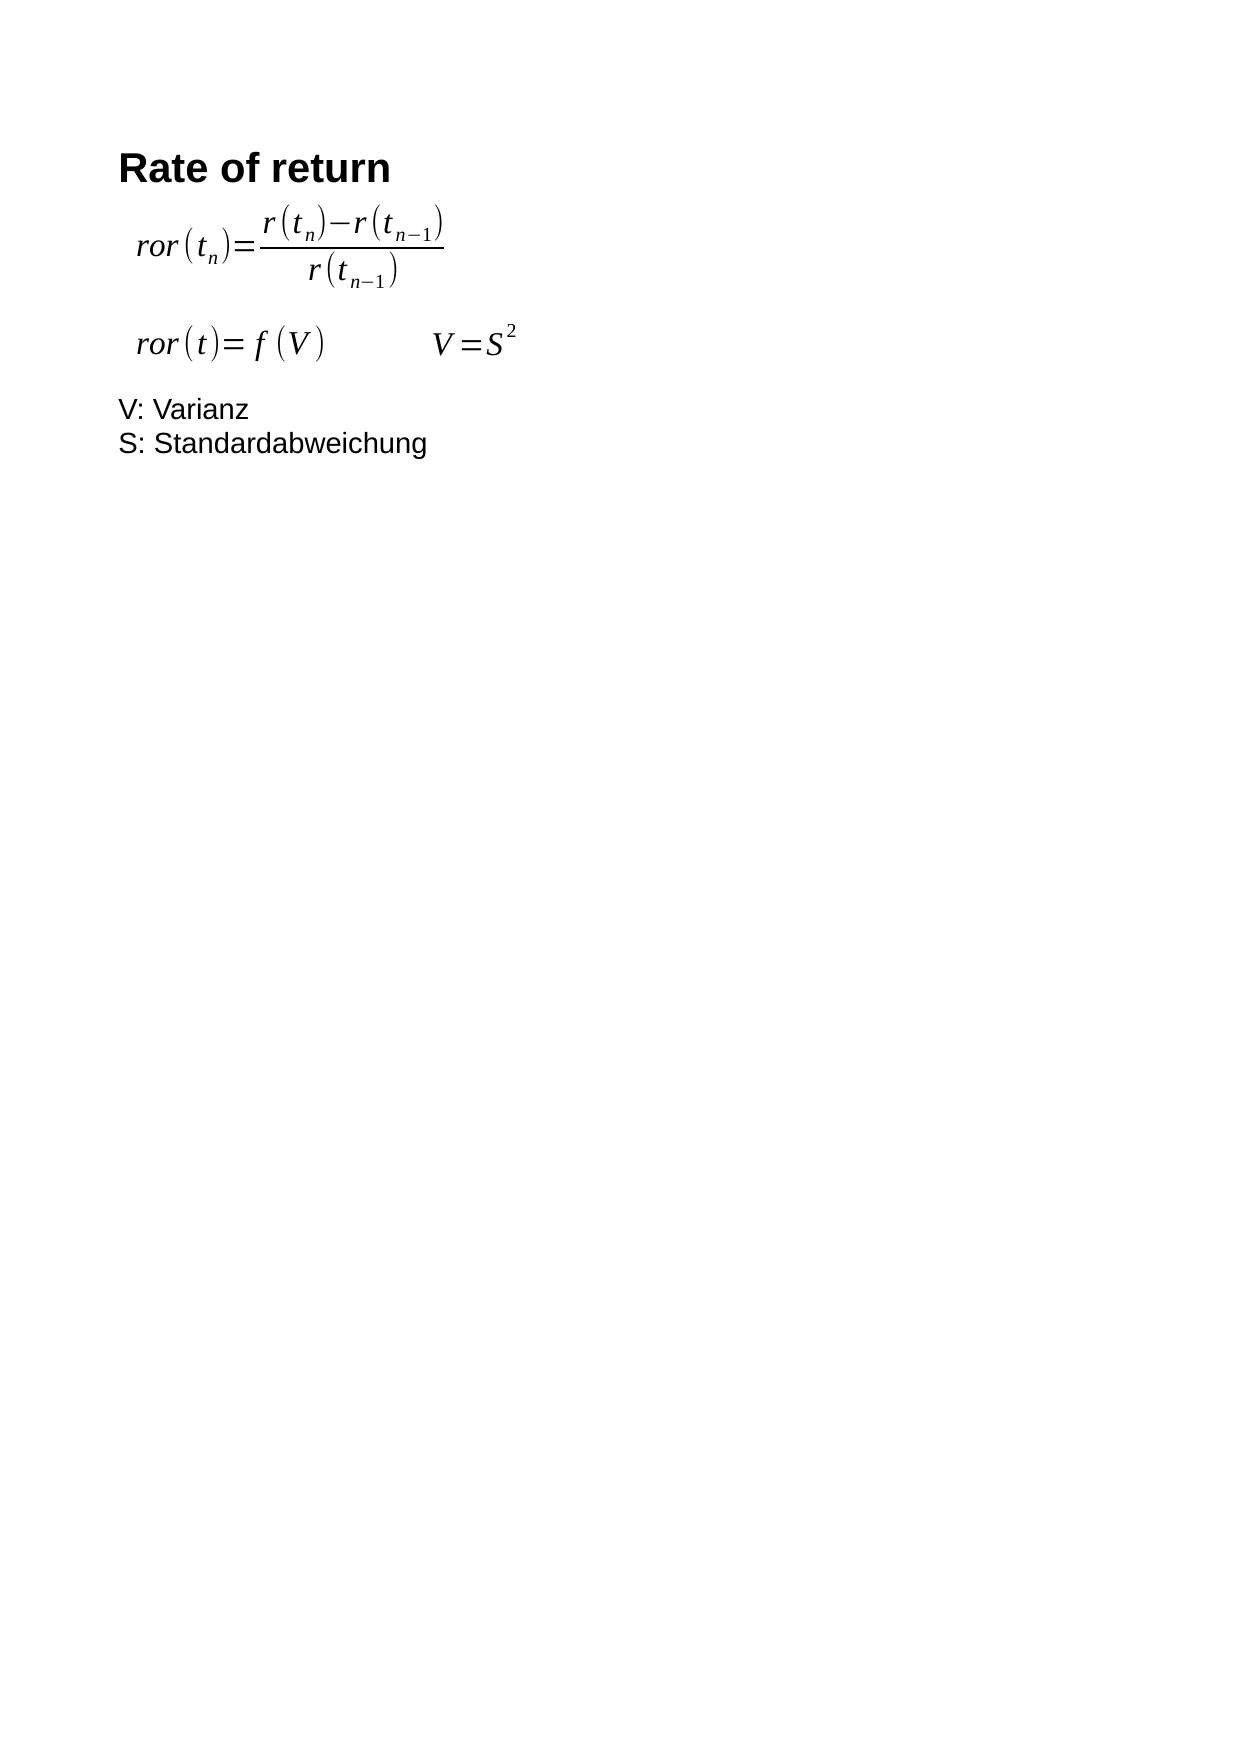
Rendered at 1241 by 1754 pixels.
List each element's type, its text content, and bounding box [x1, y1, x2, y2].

text V: Varianz [118, 392, 1122, 426]
subtitle Rate of return [118, 143, 1122, 191]
text S: Standardabweichung [118, 426, 1122, 459]
